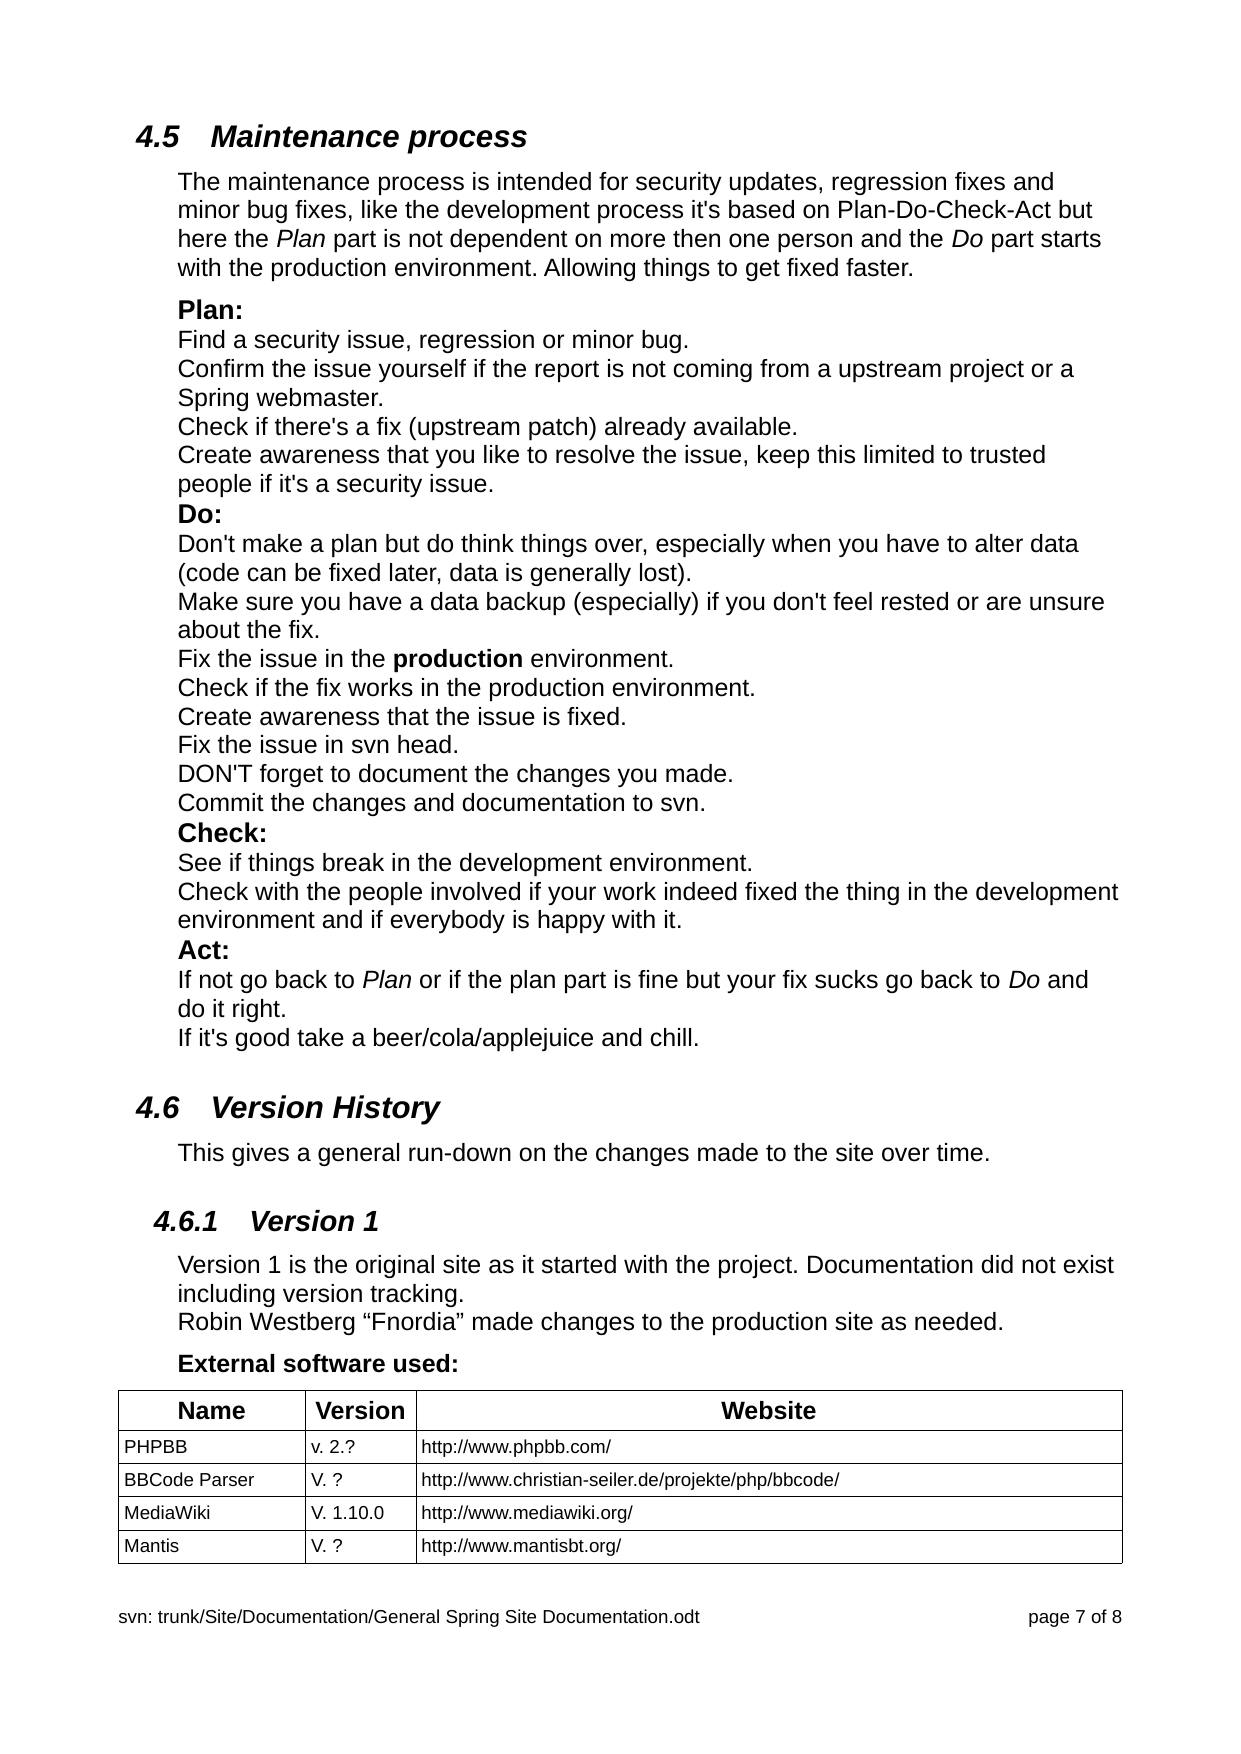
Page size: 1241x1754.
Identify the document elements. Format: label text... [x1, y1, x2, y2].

table_cell http://www.mantisbt.org/ [417, 1531, 1122, 1563]
table_cell V. 1.10.0 [306, 1497, 416, 1529]
table_header Website [417, 1391, 1122, 1430]
table_header Version [306, 1391, 416, 1430]
table_header Name [119, 1391, 305, 1430]
table_cell Mantis [119, 1531, 305, 1563]
table_cell http://www.mediawiki.org/ [417, 1497, 1122, 1529]
subtitle Version 1 [136, 1204, 1122, 1237]
table_cell http://www.christian-seiler.de/projekte/php/bbcode/ [417, 1464, 1122, 1496]
text External software used: [177, 1348, 1122, 1377]
table_cell V. ? [306, 1464, 416, 1496]
text Plan: Find a security issue, regression or minor bug. Confirm the issue yourself if the report is not coming from a upstream project or a Spring webmaster. Check if there's a fix (upstream patch) already available. Create awareness that you like to resolve the issue, keep this limited to trusted people if it's a security issue. Do: Don't make a plan but do think things over, especially when you have to alter data (code can be fixed later, data is generally lost). Make sure you have a data backup (especially) if you don't feel rested or are unsure about the fix. Fix the issue in the production environment. Check if the fix works in the production environment. Create awareness that the issue is fixed. Fix the issue in svn head. DON'T forget to document the changes you made. Commit the changes and documentation to svn. Check: See if things break in the development environment. Check with the people involved if your work indeed fixed the thing in the development environment and if everybody is happy with it. Act: If not go back to Plan or if the plan part is fine but your fix sucks go back to Do and do it right. If it's good take a beer/cola/applejuice and chill. [177, 294, 1122, 1052]
table_cell BBCode Parser [119, 1464, 305, 1496]
table_cell MediaWiki [119, 1497, 305, 1529]
text This gives a general run-down on the changes made to the site over time. [177, 1137, 1122, 1166]
subtitle Version History [127, 1089, 1122, 1125]
text Version 1 is the original site as it started with the project. Documentation did not exist including version tracking. Robin Westberg “Fnordia” made changes to the production site as needed. [177, 1250, 1122, 1336]
table_cell http://www.phpbb.com/ [417, 1431, 1122, 1463]
table_cell PHPBB [119, 1431, 305, 1463]
table_cell v. 2.? [306, 1431, 416, 1463]
table_cell V. ? [306, 1531, 416, 1563]
subtitle Maintenance process [127, 118, 1122, 154]
text The maintenance process is intended for security updates, regression fixes and minor bug fixes, like the development process it's based on Plan-Do-Check-Act but here the Plan part is not dependent on more then one person and the Do part starts with the production environment. Allowing things to get fixed faster. [177, 167, 1122, 282]
